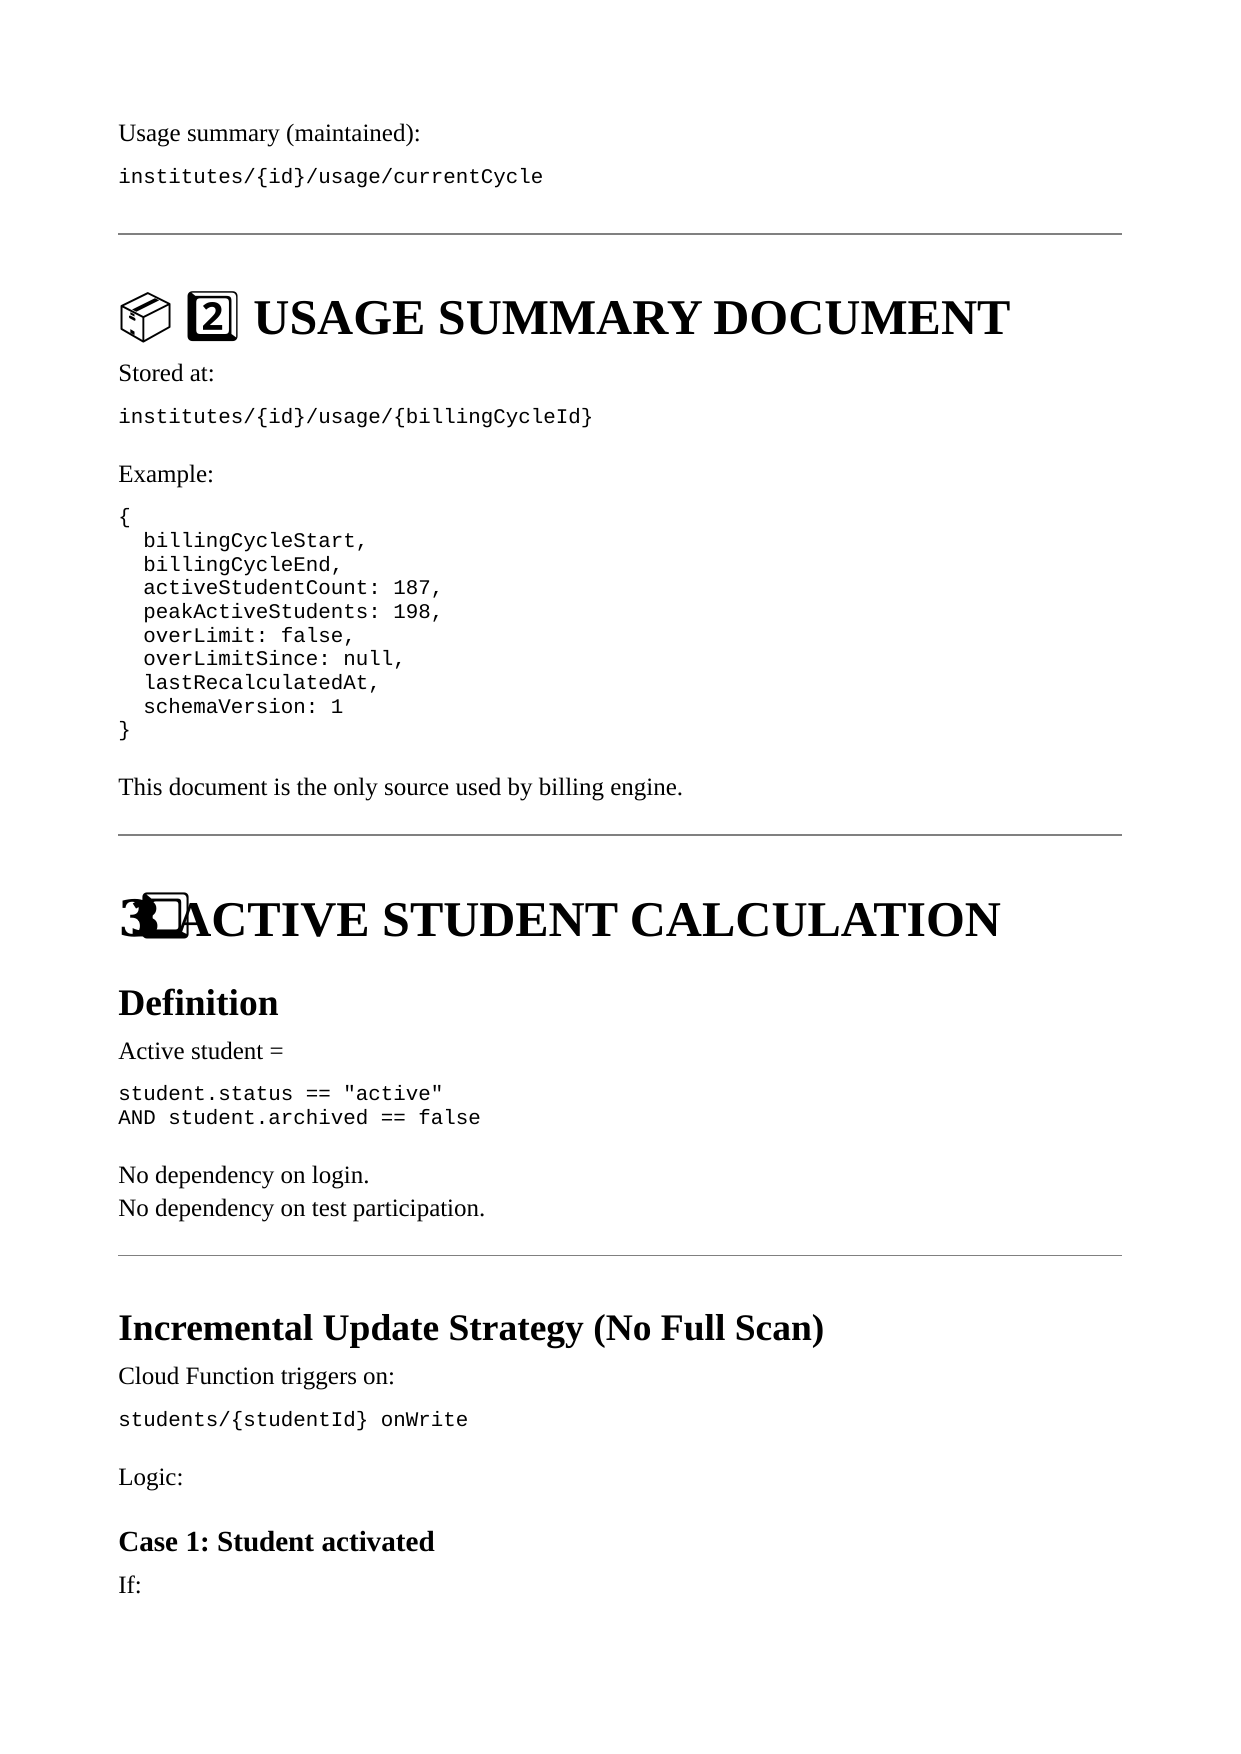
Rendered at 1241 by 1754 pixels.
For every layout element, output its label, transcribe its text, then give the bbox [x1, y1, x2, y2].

text overLimitSince: null, [118, 648, 1122, 672]
text Cloud Function triggers on: [118, 1361, 1122, 1390]
text schemaVersion: 1 [118, 696, 1122, 719]
text Example: [118, 459, 1122, 488]
text student.status == "active" [118, 1083, 1122, 1107]
text overLimit: false, [118, 625, 1122, 648]
text AND student.archived == false [118, 1107, 1122, 1131]
subtitle Incremental Update Strategy (No Full Scan) [118, 1306, 1122, 1349]
text } [118, 719, 1122, 743]
text activeStudentCount: 187, [118, 577, 1122, 601]
text Usage summary (maintained): [118, 118, 1122, 147]
subtitle Definition [118, 980, 1122, 1023]
text { [118, 506, 1122, 530]
text billingCycleEnd, [118, 554, 1122, 577]
text If: [118, 1570, 1122, 1599]
text Logic: [118, 1462, 1122, 1491]
subtitle 👥 3️⃣ ACTIVE STUDENT CALCULATION [118, 889, 1122, 947]
text lastRecalculatedAt, [118, 672, 1122, 696]
text institutes/{id}/usage/{billingCycleId} [118, 406, 1122, 429]
text students/{studentId} onWrite [118, 1409, 1122, 1433]
subtitle Case 1: Student activated [118, 1524, 1122, 1558]
text Stored at: [118, 358, 1122, 387]
text This document is the only source used by billing engine. [118, 772, 1122, 801]
text Active student = [118, 1036, 1122, 1064]
subtitle 📦 2️⃣ USAGE SUMMARY DOCUMENT [118, 288, 1122, 346]
text billingCycleStart, [118, 530, 1122, 554]
text peakActiveStudents: 198, [118, 601, 1122, 625]
text No dependency on login. No dependency on test participation. [118, 1160, 1122, 1222]
text institutes/{id}/usage/currentCycle [118, 166, 1122, 189]
